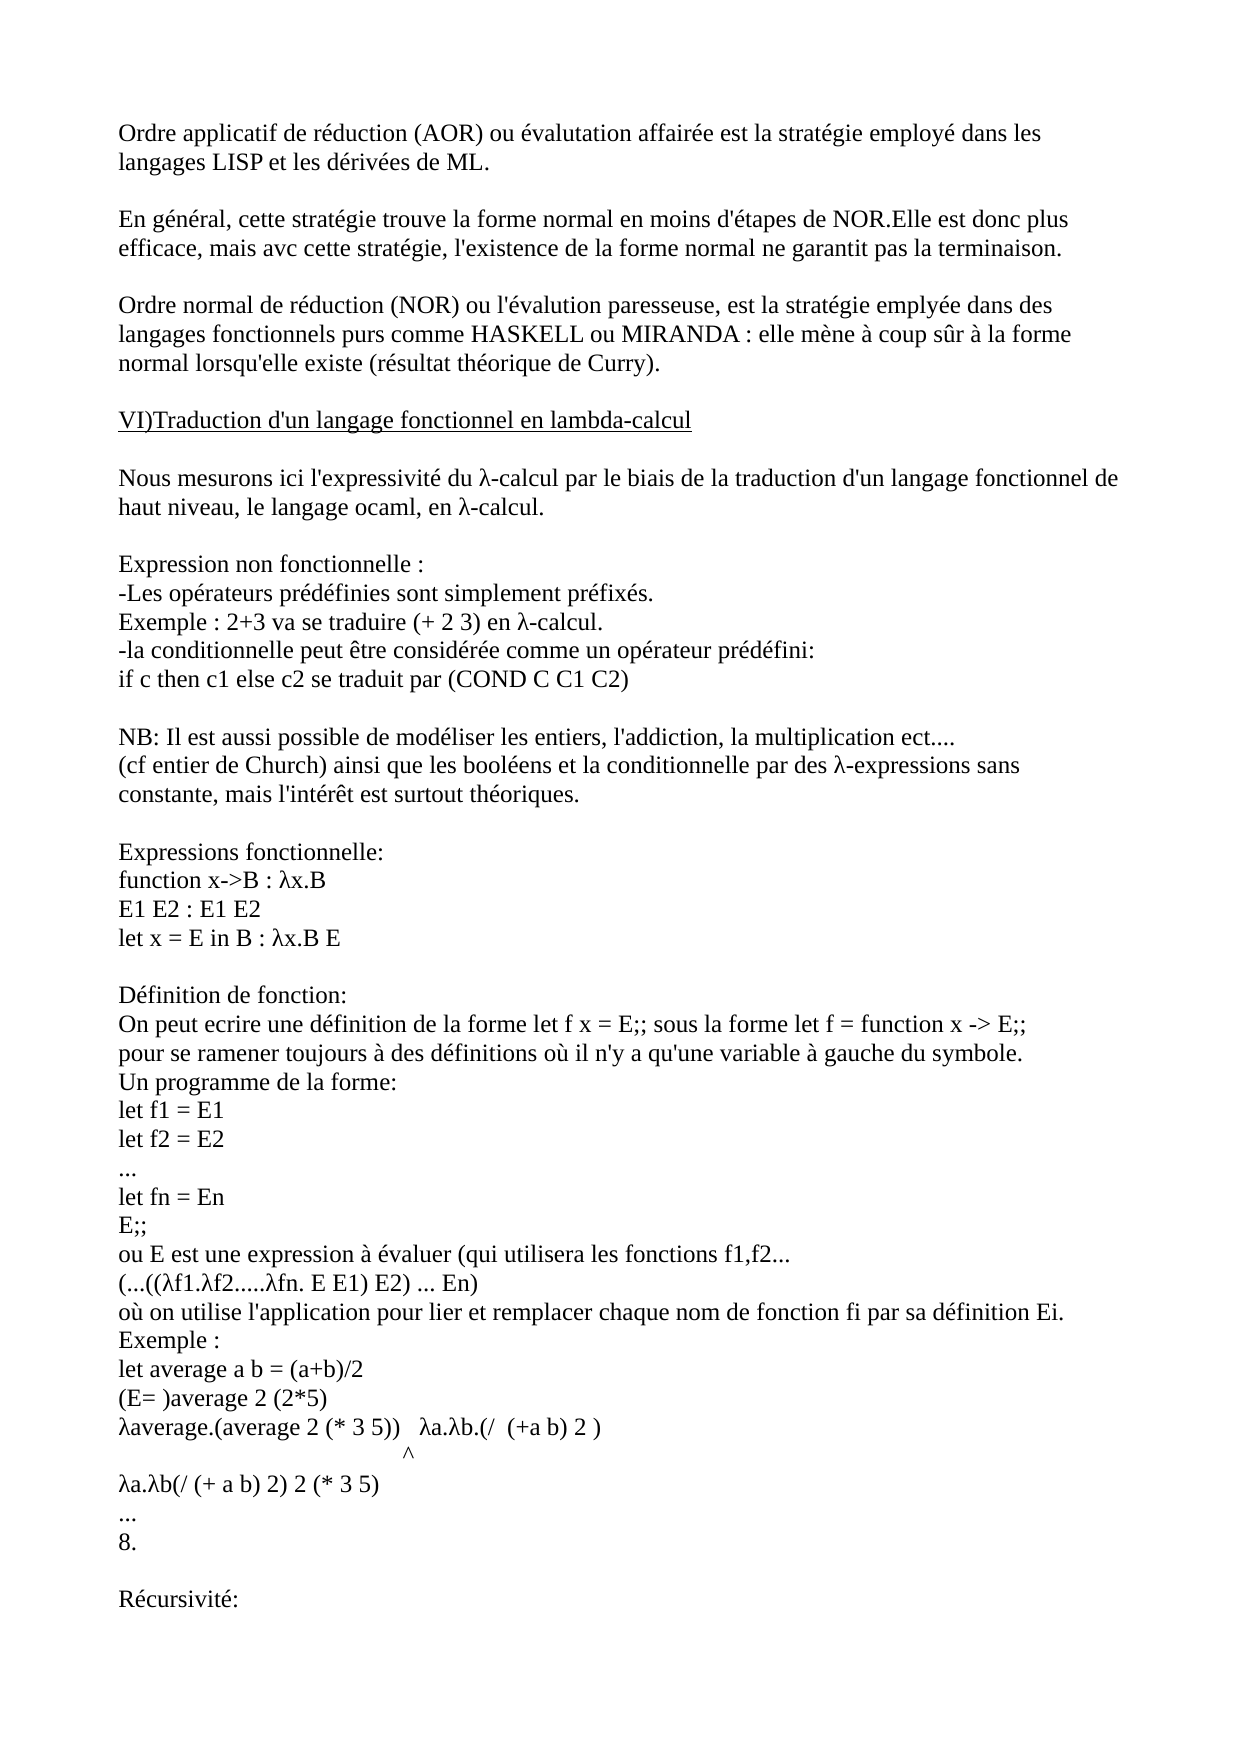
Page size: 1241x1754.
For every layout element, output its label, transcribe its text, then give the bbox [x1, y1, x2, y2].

text (...((λf1.λf2.....λfn. E E1) E2) ... En) [118, 1268, 1122, 1297]
text 8. [118, 1527, 1122, 1556]
text ... [118, 1498, 1122, 1527]
text let f2 = E2 [118, 1124, 1122, 1153]
text Exemple : 2+3 va se traduire (+ 2 3) en λ-calcul. [118, 607, 1122, 636]
text pour se ramener toujours à des définitions où il n'y a qu'une variable à gauche du symbole. [118, 1038, 1122, 1067]
text Nous mesurons ici l'expressivité du λ-calcul par le biais de la traduction d'un langage fonctionnel de haut niveau, le langage ocaml, en λ-calcul. [118, 463, 1122, 521]
text let average a b = (a+b)/2 [118, 1354, 1122, 1383]
text NB: Il est aussi possible de modéliser les entiers, l'addiction, la multiplication ect.... [118, 722, 1122, 751]
text λa.λb(/ (+ a b) 2) 2 (* 3 5) [118, 1469, 1122, 1498]
text if c then c1 else c2 se traduit par (COND C C1 C2) [118, 664, 1122, 693]
text Définition de fonction: [118, 981, 1122, 1009]
text où on utilise l'application pour lier et remplacer chaque nom de fonction fi par sa définition Ei. [118, 1297, 1122, 1326]
text let fn = En [118, 1182, 1122, 1211]
text ... [118, 1153, 1122, 1182]
text -la conditionnelle peut être considérée comme un opérateur prédéfini: [118, 636, 1122, 664]
text Ordre normal de réduction (NOR) ou l'évalution paresseuse, est la stratégie emplyée dans des langages fonctionnels purs comme HASKELL ou MIRANDA : elle mène à coup sûr à la forme normal lorsqu'elle existe (résultat théorique de Curry). [118, 291, 1122, 377]
text (E= )average 2 (2*5) [118, 1383, 1122, 1412]
text Expression non fonctionnelle : [118, 549, 1122, 578]
text On peut ecrire une définition de la forme let f x = E;; sous la forme let f = function x -> E;; [118, 1009, 1122, 1038]
text -Les opérateurs prédéfinies sont simplement préfixés. [118, 578, 1122, 607]
text Exemple : [118, 1326, 1122, 1354]
text let f1 = E1 [118, 1096, 1122, 1124]
text Ordre applicatif de réduction (AOR) ou évalutation affairée est la stratégie employé dans les langages LISP et les dérivées de ML. [118, 118, 1122, 176]
text En général, cette stratégie trouve la forme normal en moins d'étapes de NOR.Elle est donc plus efficace, mais avc cette stratégie, l'existence de la forme normal ne garantit pas la terminaison. [118, 204, 1122, 262]
text (cf entier de Church) ainsi que les booléens et la conditionnelle par des λ-expressions sans constante, mais l'intérêt est surtout théoriques. [118, 751, 1122, 808]
text E;; [118, 1211, 1122, 1239]
text ou E est une expression à évaluer (qui utilisera les fonctions f1,f2... [118, 1239, 1122, 1268]
text Expressions fonctionnelle: [118, 837, 1122, 866]
text Un programme de la forme: [118, 1067, 1122, 1096]
text ^ [118, 1441, 1122, 1469]
text Récursivité: [118, 1584, 1122, 1613]
text function x->B : λx.B [118, 866, 1122, 894]
text let x = E in B : λx.B E [118, 923, 1122, 952]
text VI)Traduction d'un langage fonctionnel en lambda-calcul [118, 406, 1122, 434]
text E1 E2 : E1 E2 [118, 894, 1122, 923]
text λaverage.(average 2 (* 3 5)) λa.λb.(/ (+a b) 2 ) [118, 1412, 1122, 1441]
